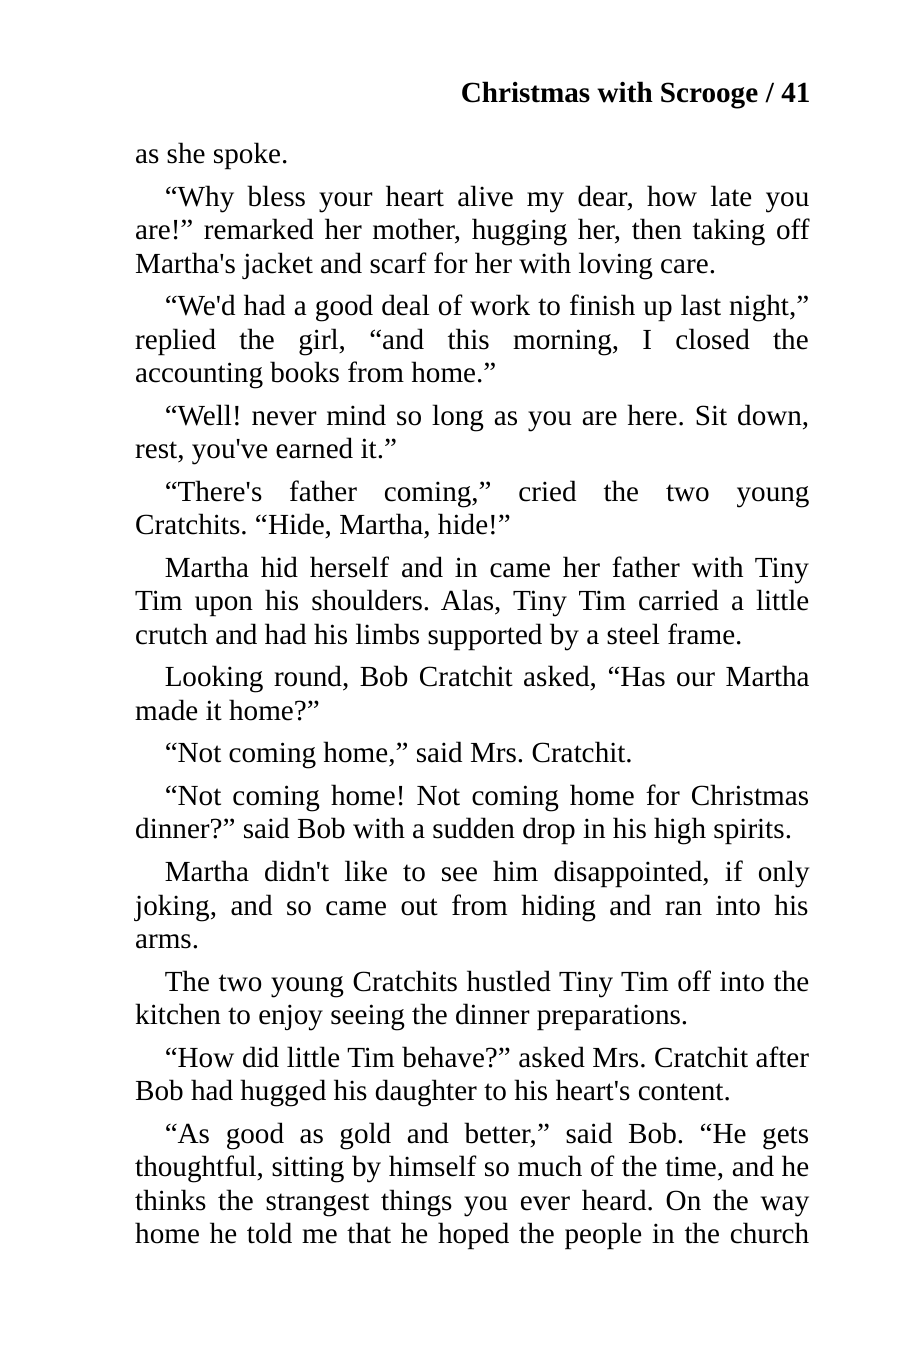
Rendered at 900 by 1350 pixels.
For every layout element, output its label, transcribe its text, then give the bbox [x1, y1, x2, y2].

text Martha didn't like to see him disappointed, if only joking, and so came out from hiding and ran into his arms. [135, 854, 810, 955]
text “Well! never mind so long as you are here. Sit down, rest, you've earned it.” [135, 398, 810, 465]
text “As good as gold and better,” said Bob. “He gets thoughtful, sitting by himself so much of the time, and he thinks the strangest things you ever heard. On the way home he told me that he hoped the people in the church [135, 1116, 810, 1250]
text Looking round, Bob Cratchit asked, “Has our Martha made it home?” [135, 659, 810, 727]
text “Why bless your heart alive my dear, how late you are!” remarked her mother, hugging her, then taking off Martha's jacket and scarf for her with loving care. [135, 179, 810, 279]
text “There's father coming,” cried the two young Cratchits. “Hide, Martha, hide!” [135, 474, 810, 541]
text “How did little Tim behave?” asked Mrs. Cratchit after Bob had hugged his daughter to his heart's content. [135, 1040, 810, 1107]
text as she spoke. [135, 136, 810, 170]
text Martha hid herself and in came her father with Tiny Tim upon his shoulders. Alas, Tiny Tim carried a little crutch and had his limbs supported by a steel frame. [135, 550, 810, 651]
text “We'd had a good deal of work to finish up last night,” replied the girl, “and this morning, I closed the accounting books from home.” [135, 288, 810, 389]
text “Not coming home,” said Mrs. Cratchit. [135, 736, 810, 769]
text The two young Cratchits hustled Tiny Tim off into the kitchen to enjoy seeing the dinner preparations. [135, 964, 810, 1031]
text “Not coming home! Not coming home for Christmas dinner?” said Bob with a sudden drop in his high spirits. [135, 778, 810, 845]
